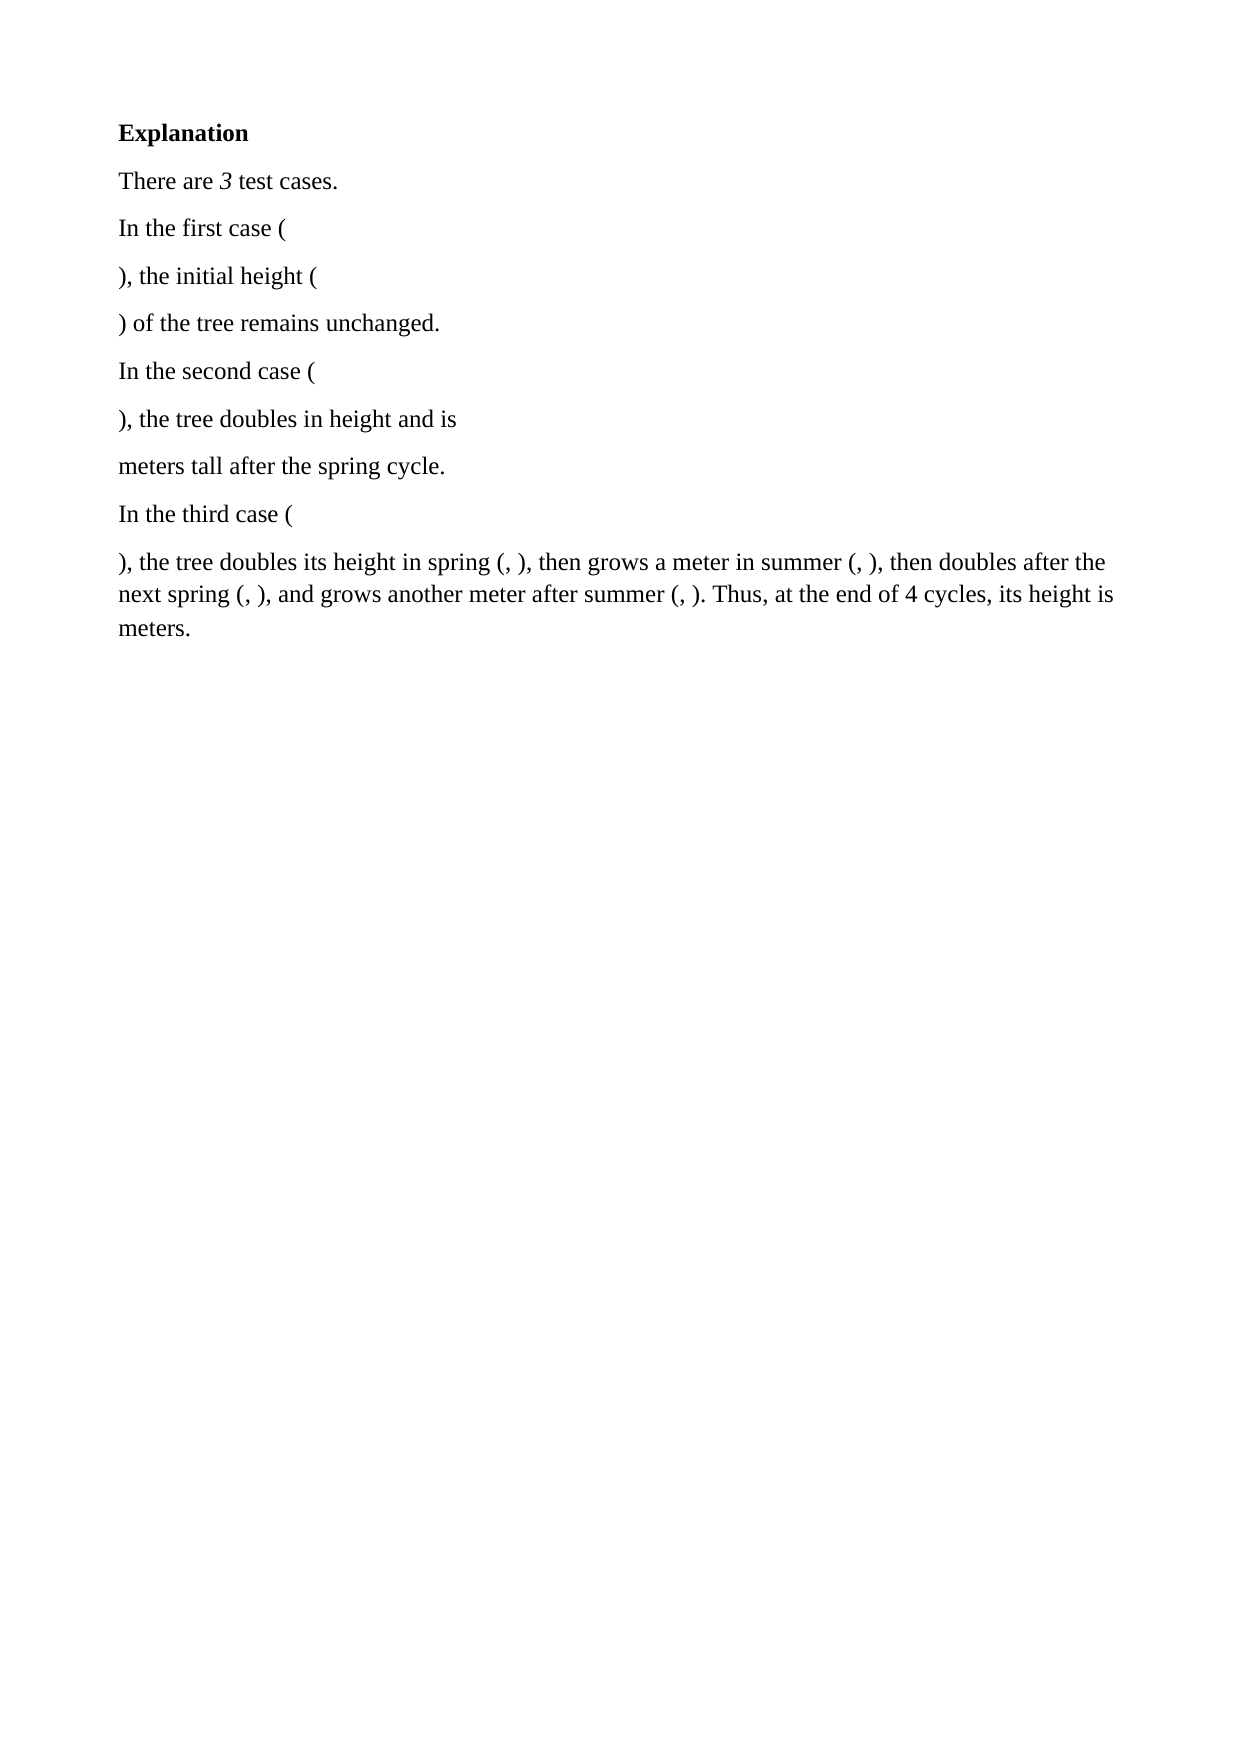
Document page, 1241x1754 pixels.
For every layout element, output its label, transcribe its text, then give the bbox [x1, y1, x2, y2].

text ), the initial height ( [118, 261, 1122, 290]
text In the second case ( [118, 356, 1122, 385]
text In the first case ( [118, 213, 1122, 242]
text Explanation [118, 118, 1122, 147]
text In the third case ( [118, 499, 1122, 528]
text There are 3 test cases. [118, 166, 1122, 194]
text meters tall after the spring cycle. [118, 451, 1122, 480]
text ), the tree doubles its height in spring (, ), then grows a meter in summer (, ), then doubles after the next spring (, ), and grows another meter after summer (, ). Thus, at the end of 4 cycles, its height is meters. [118, 547, 1122, 641]
text ), the tree doubles in height and is [118, 404, 1122, 432]
text ) of the tree remains unchanged. [118, 308, 1122, 337]
